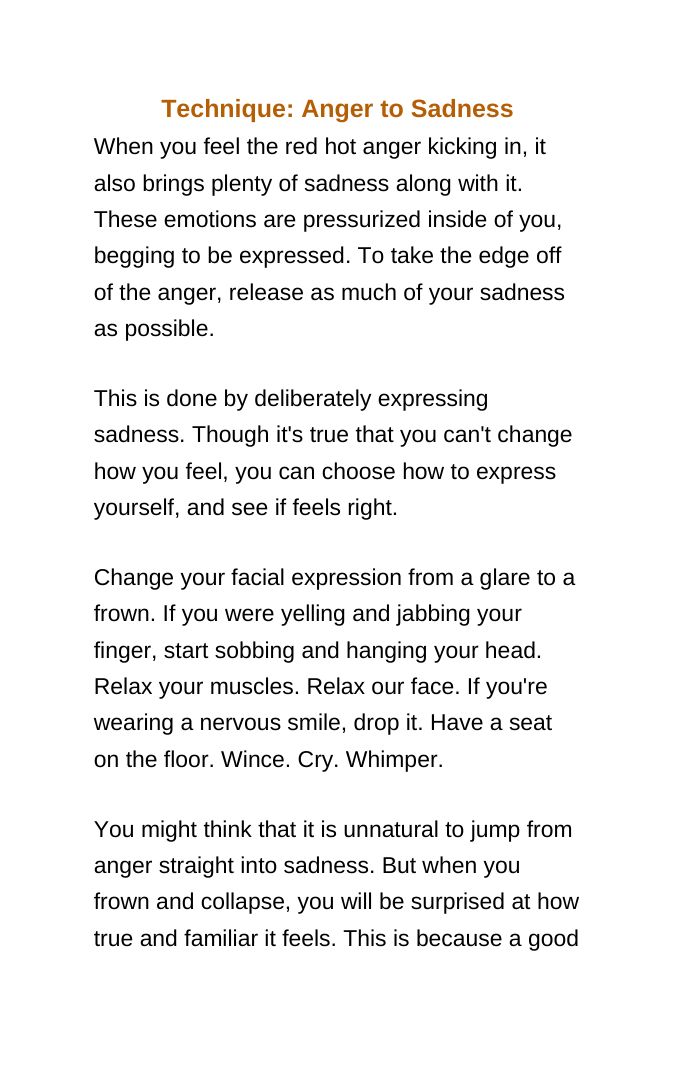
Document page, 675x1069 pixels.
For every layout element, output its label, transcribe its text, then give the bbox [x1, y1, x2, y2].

text You might think that it is unnatural to jump from anger straight into sadness. But when you frown and collapse, you will be surprised at how true and familiar it feels. This is because a good [94, 816, 581, 951]
text Change your facial expression from a glare to a frown. If you were yelling and jabbing your finger, start sobbing and hanging your head. Relax your muscles. Relax our face. If you're wearing a nervous smile, drop it. Have a seat on the floor. Wince. Cry. Whimper. [94, 564, 581, 772]
subtitle Technique: Anger to Sadness [94, 94, 581, 122]
text When you feel the red hot anger kicking in, it also brings plenty of sadness along with it. These emotions are pressurized inside of you, begging to be expressed. To take the edge off of the anger, release as much of your sadness as possible. [94, 133, 581, 341]
text This is done by deliberately expressing sadness. Though it's true that you can't change how you feel, you can choose how to express yourself, and see if feels right. [94, 385, 581, 520]
